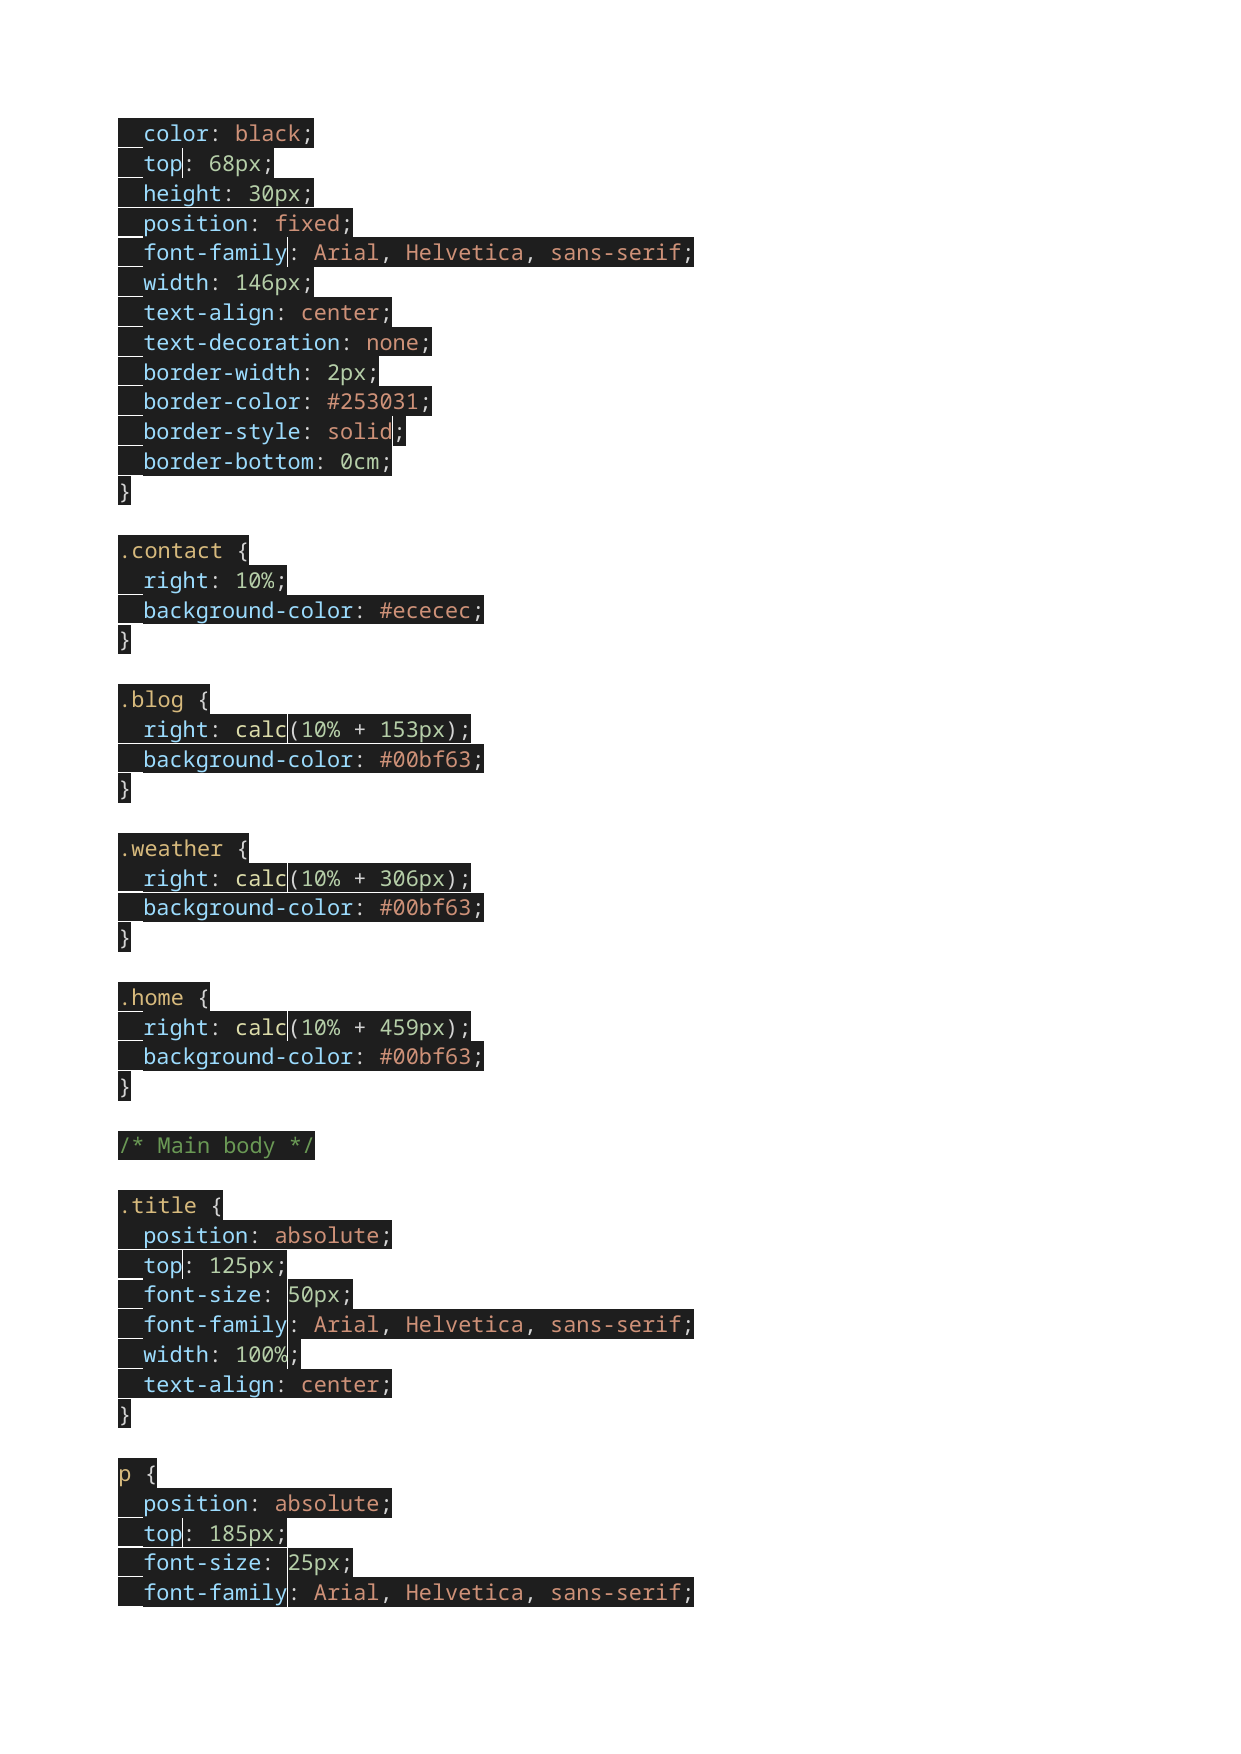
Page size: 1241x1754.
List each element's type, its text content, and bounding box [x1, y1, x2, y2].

text right: calc(10% + 459px); [118, 1011, 1122, 1041]
text background-color: #ececec; [118, 595, 1122, 624]
text top: 68px; [118, 148, 1122, 178]
text background-color: #00bf63; [118, 892, 1122, 922]
text border-width: 2px; [118, 356, 1122, 386]
text height: 30px; [118, 178, 1122, 207]
text p { [118, 1458, 1122, 1488]
text } [118, 624, 1122, 654]
text font-family: Arial, Helvetica, sans-serif; [118, 237, 1122, 267]
text top: 185px; [118, 1518, 1122, 1547]
text border-color: #253031; [118, 386, 1122, 416]
text text-decoration: none; [118, 327, 1122, 356]
text } [118, 773, 1122, 803]
text font-family: Arial, Helvetica, sans-serif; [118, 1309, 1122, 1339]
text .blog { [118, 684, 1122, 714]
text color: black; [118, 118, 1122, 148]
text } [118, 922, 1122, 952]
text right: calc(10% + 306px); [118, 863, 1122, 892]
text } [118, 1071, 1122, 1101]
text width: 146px; [118, 267, 1122, 297]
text font-size: 25px; [118, 1547, 1122, 1577]
text /* Main body */ [118, 1131, 1122, 1160]
text font-family: Arial, Helvetica, sans-serif; [118, 1577, 1122, 1607]
text position: fixed; [118, 207, 1122, 237]
text } [118, 476, 1122, 505]
text border-style: solid; [118, 416, 1122, 446]
text text-align: center; [118, 297, 1122, 327]
text right: 10%; [118, 565, 1122, 595]
text width: 100%; [118, 1339, 1122, 1369]
text font-size: 50px; [118, 1279, 1122, 1309]
text background-color: #00bf63; [118, 1041, 1122, 1071]
text position: absolute; [118, 1488, 1122, 1518]
text .home { [118, 982, 1122, 1011]
text .weather { [118, 833, 1122, 863]
text .contact { [118, 535, 1122, 565]
text border-bottom: 0cm; [118, 446, 1122, 476]
text top: 125px; [118, 1249, 1122, 1279]
text background-color: #00bf63; [118, 743, 1122, 773]
text } [118, 1398, 1122, 1428]
text position: absolute; [118, 1220, 1122, 1249]
text right: calc(10% + 153px); [118, 714, 1122, 743]
text text-align: center; [118, 1369, 1122, 1398]
text .title { [118, 1190, 1122, 1220]
